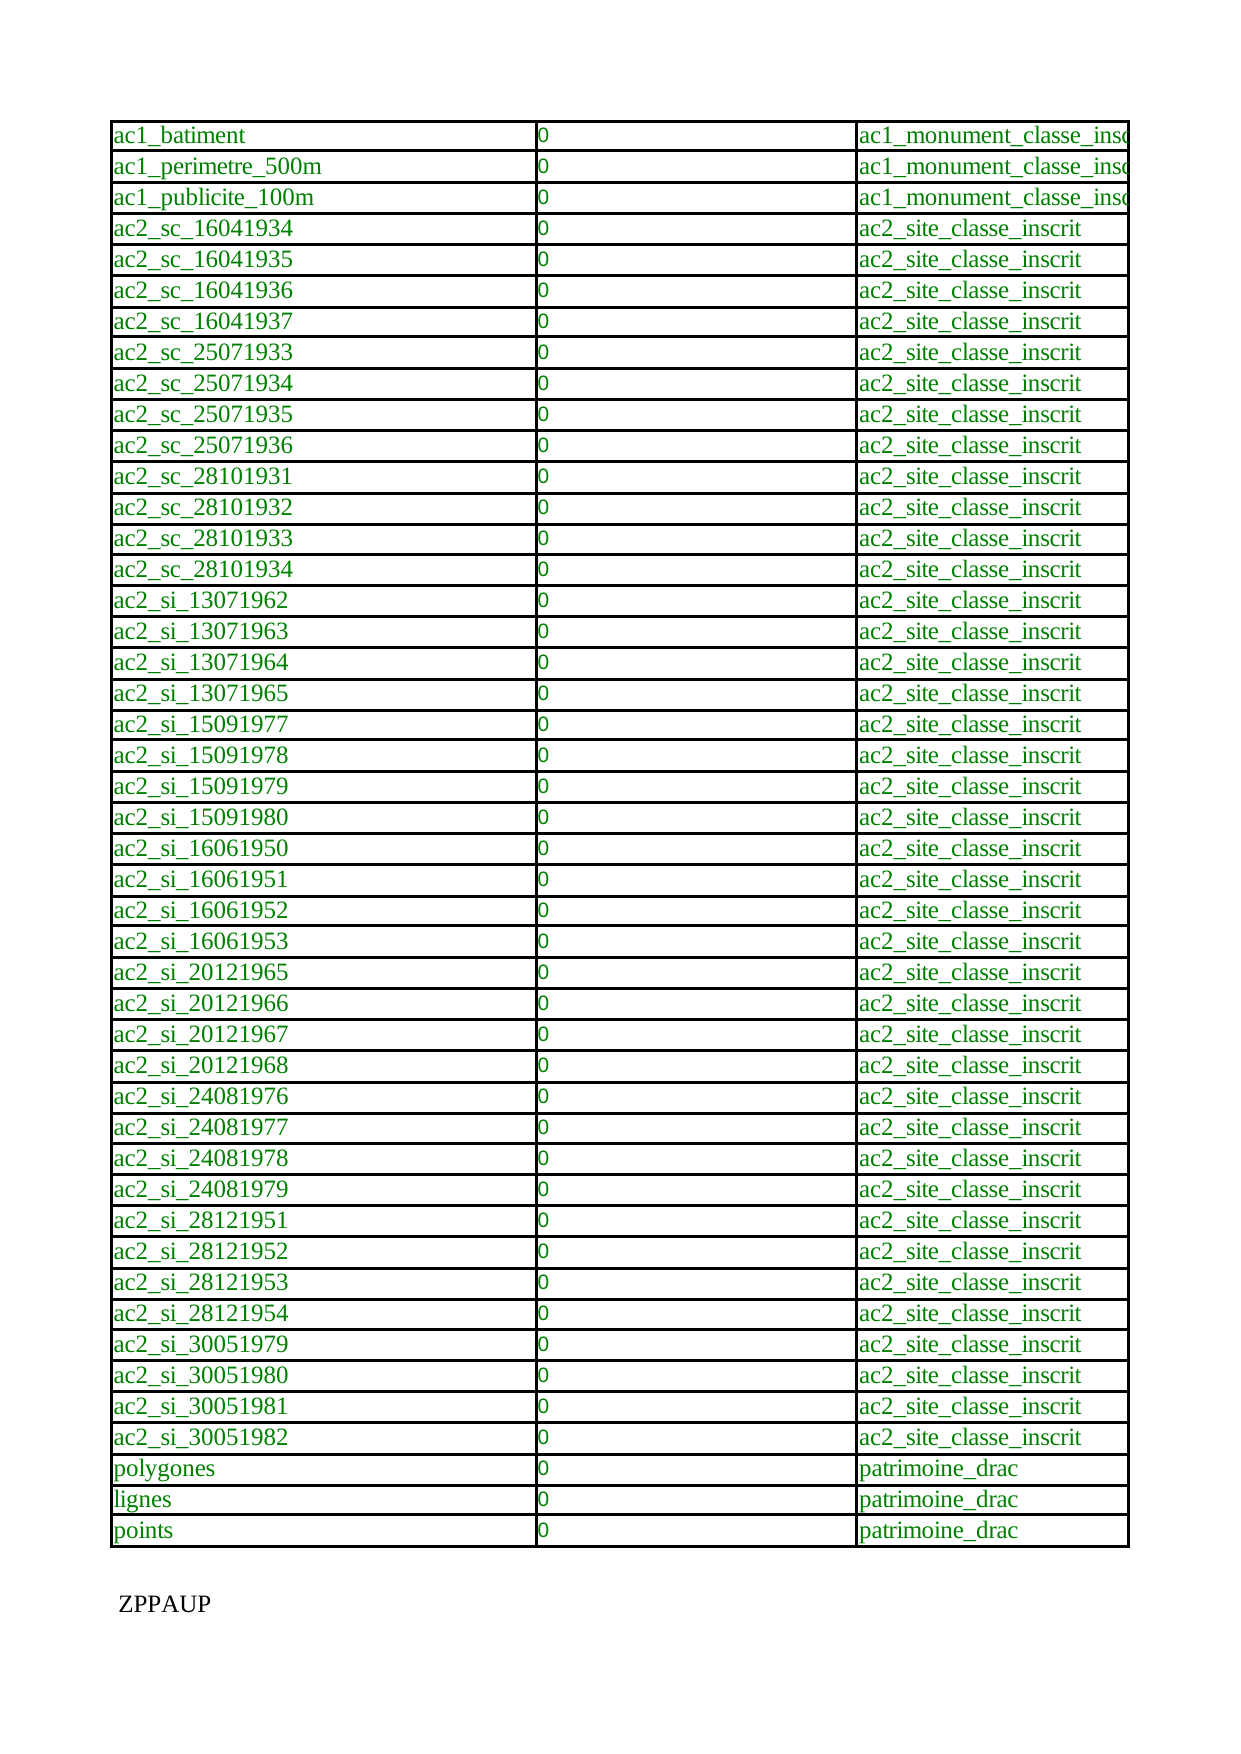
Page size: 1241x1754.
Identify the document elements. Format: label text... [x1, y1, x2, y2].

text ZPPAUP [118, 1591, 1122, 1618]
